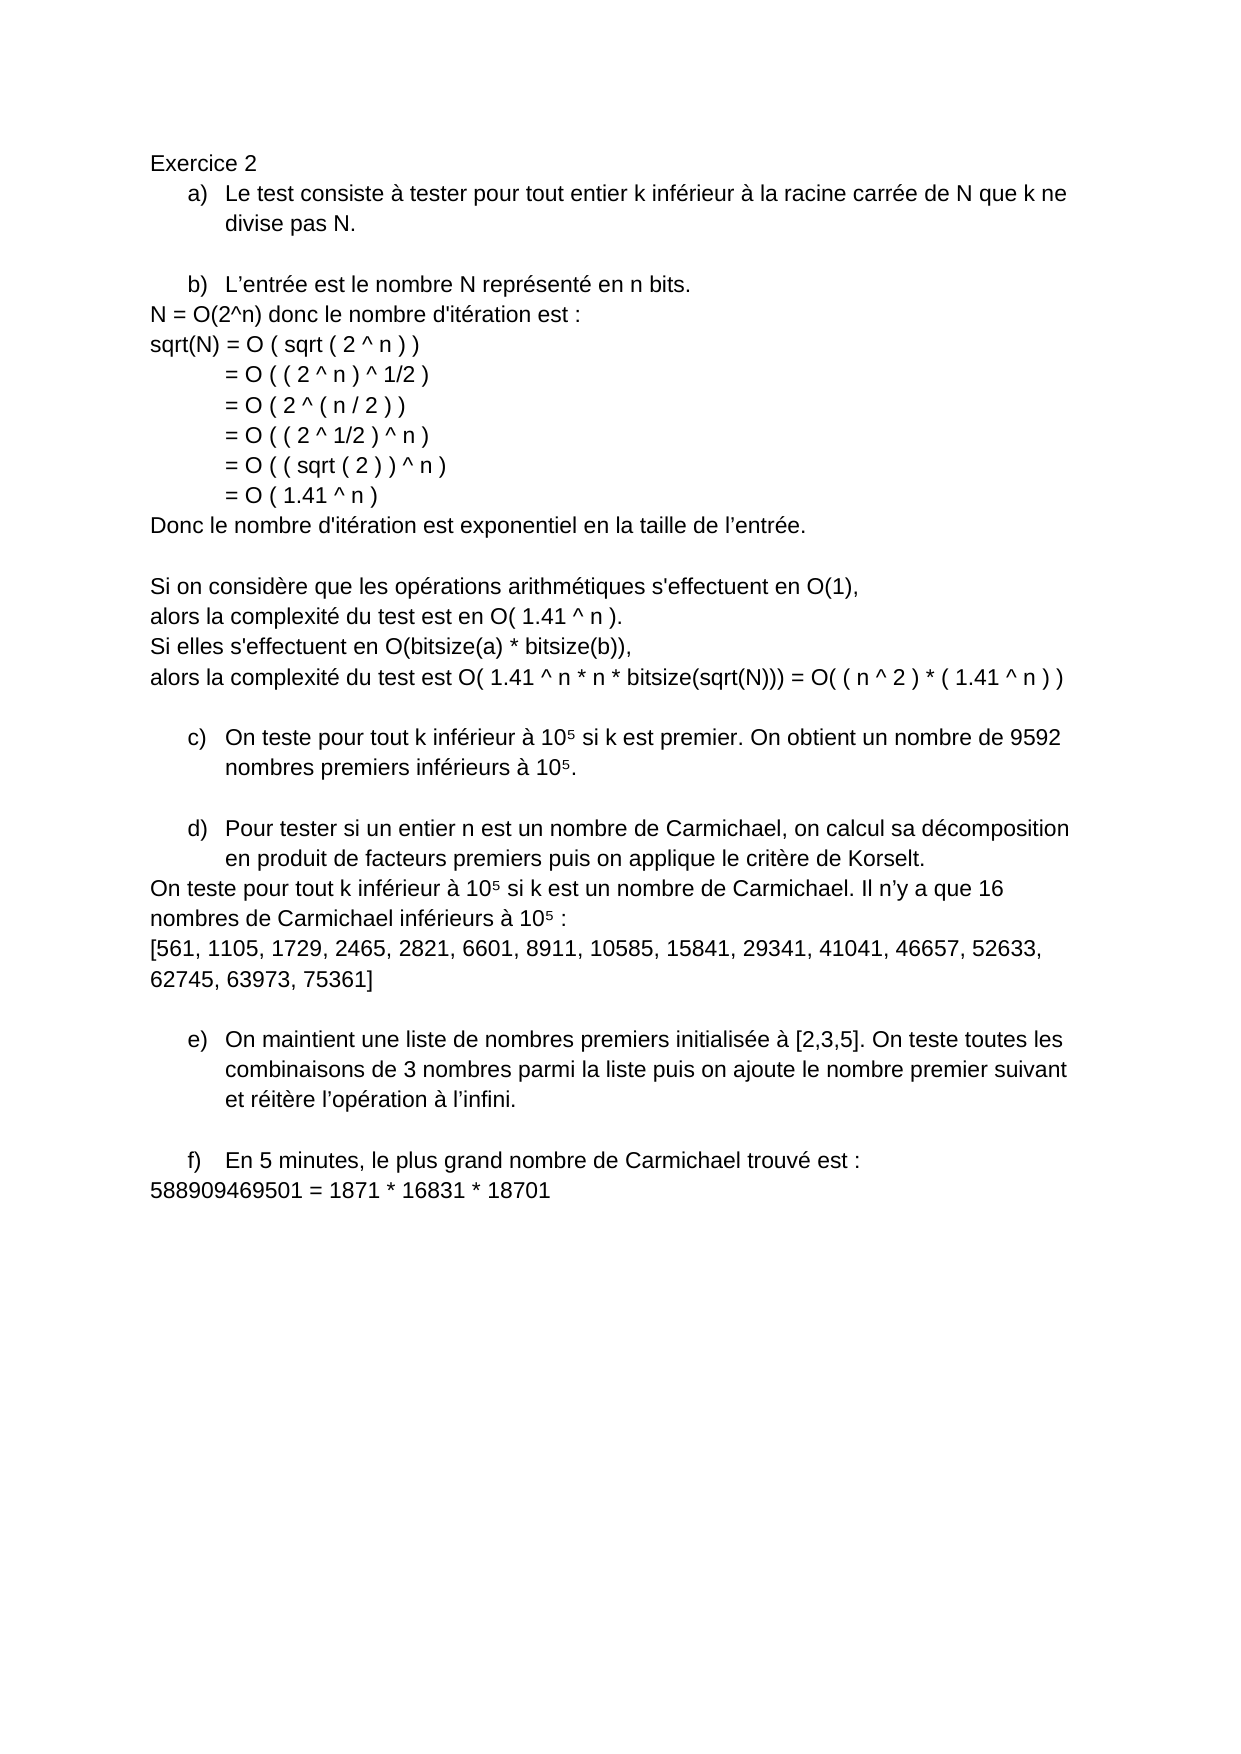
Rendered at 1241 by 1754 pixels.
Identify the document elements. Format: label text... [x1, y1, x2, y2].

text = O ( 2 ^ ( n / 2 ) ) [150, 392, 1090, 418]
list On teste pour tout k inférieur à 10⁵ si k est premier. On obtient un nombre de 9592 nombres premiers inférieurs à 10⁵. [187, 724, 1090, 781]
text Donc le nombre d'itération est exponentiel en la taille de l’entrée. [150, 512, 1090, 539]
text 588909469501 = 1871 * 16831 * 18701 [150, 1177, 1090, 1203]
text Exercice 2 [150, 150, 1090, 176]
text Si elles s'effectuent en O(bitsize(a) * bitsize(b)), [150, 633, 1090, 660]
list En 5 minutes, le plus grand nombre de Carmichael trouvé est : [187, 1147, 1090, 1173]
text N = O(2^n) donc le nombre d'itération est : [150, 301, 1090, 327]
text = O ( ( 2 ^ 1/2 ) ^ n ) [150, 422, 1090, 448]
list L’entrée est le nombre N représenté en n bits. [187, 271, 1090, 297]
text = O ( ( 2 ^ n ) ^ 1/2 ) [150, 361, 1090, 388]
text On teste pour tout k inférieur à 10⁵ si k est un nombre de Carmichael. Il n’y a que 16 nombres de Carmichael inférieurs à 10⁵ : [150, 875, 1090, 932]
text alors la complexité du test est O( 1.41 ^ n * n * bitsize(sqrt(N))) = O( ( n ^ 2 ) * ( 1.41 ^ n ) ) [150, 663, 1090, 690]
list On maintient une liste de nombres premiers initialisée à [2,3,5]. On teste toutes les combinaisons de 3 nombres parmi la liste puis on ajoute le nombre premier suivant et réitère l’opération à l’infini. [187, 1026, 1090, 1113]
text [561, 1105, 1729, 2465, 2821, 6601, 8911, 10585, 15841, 29341, 41041, 46657, 52633, 62745, 63973, 75361] [150, 935, 1090, 992]
text sqrt(N) = O ( sqrt ( 2 ^ n ) ) [150, 331, 1090, 358]
list Le test consiste à tester pour tout entier k inférieur à la racine carrée de N que k ne divise pas N. [187, 180, 1090, 237]
text alors la complexité du test est en O( 1.41 ^ n ). [150, 603, 1090, 629]
text Si on considère que les opérations arithmétiques s'effectuent en O(1), [150, 573, 1090, 599]
list Pour tester si un entier n est un nombre de Carmichael, on calcul sa décomposition en produit de facteurs premiers puis on applique le critère de Korselt. [187, 814, 1090, 871]
text = O ( ( sqrt ( 2 ) ) ^ n ) [150, 452, 1090, 478]
text = O ( 1.41 ^ n ) [150, 482, 1090, 509]
